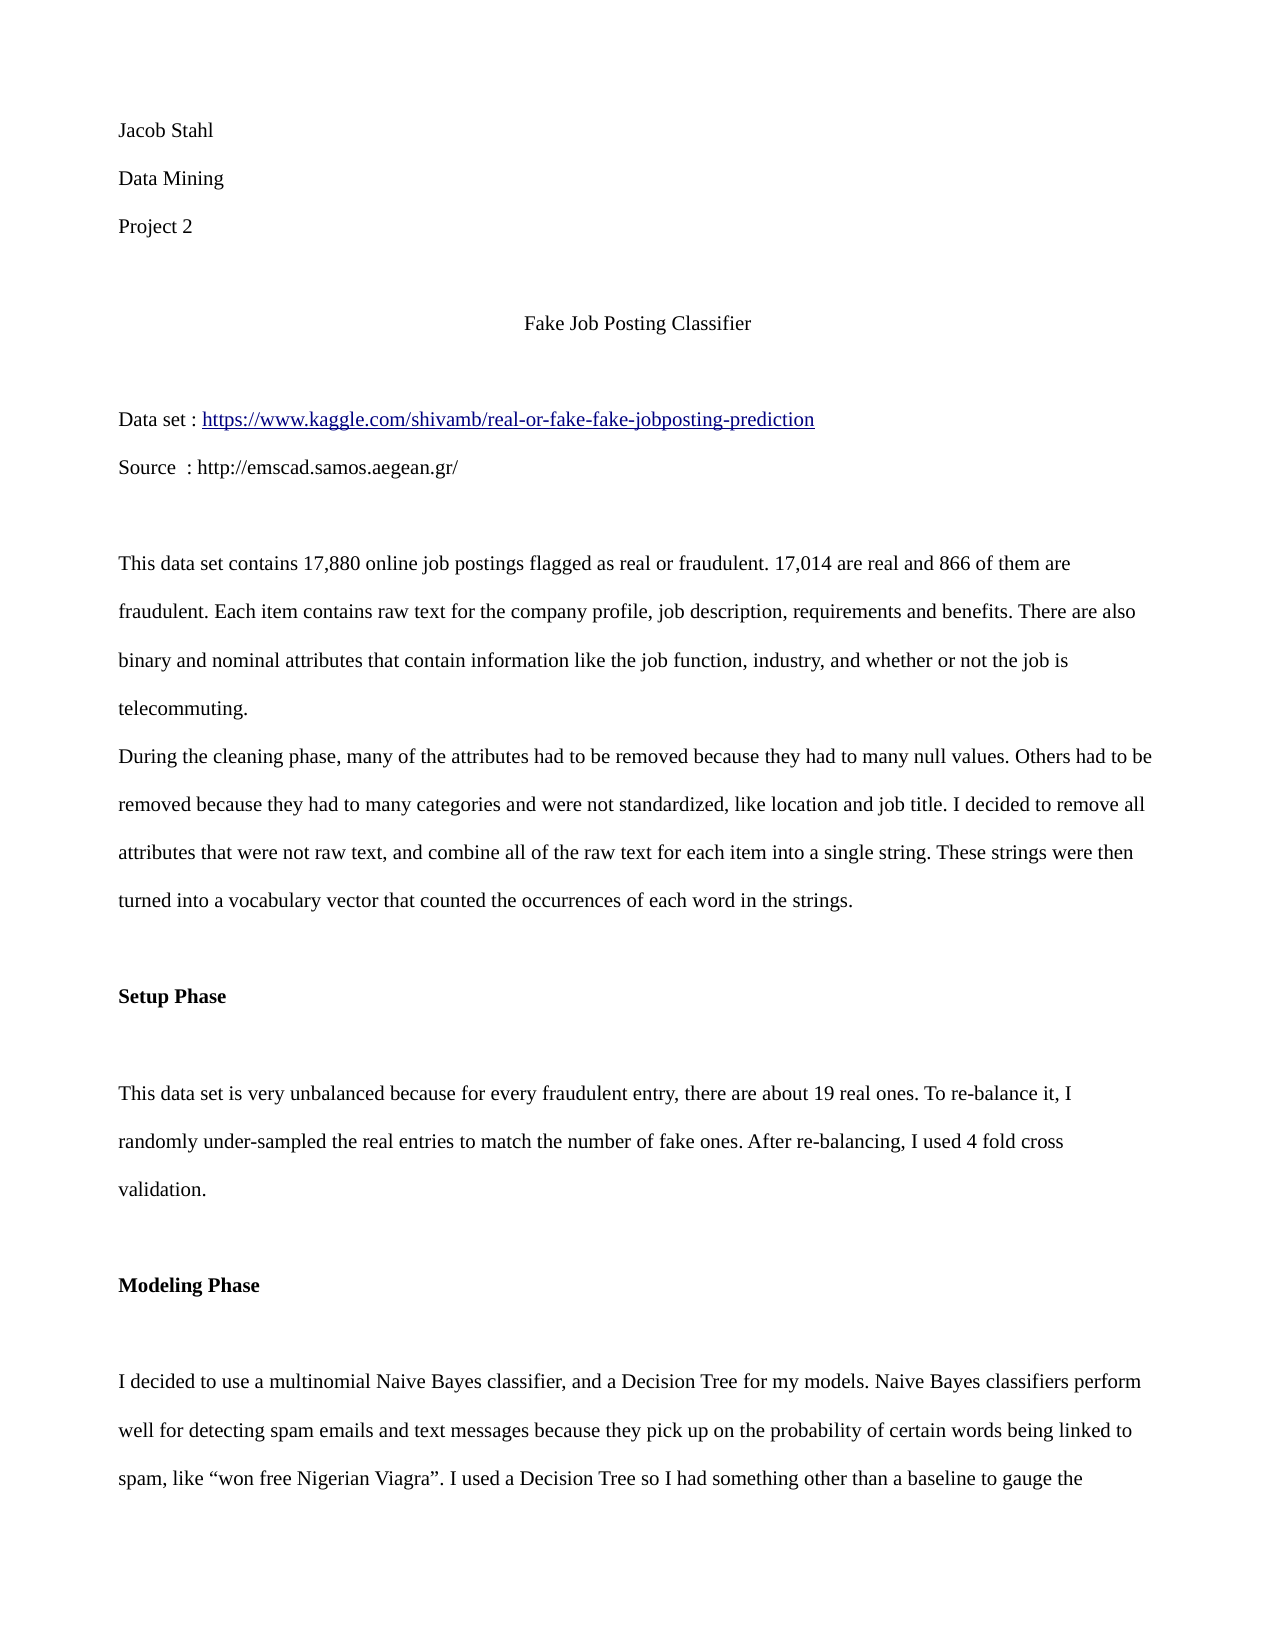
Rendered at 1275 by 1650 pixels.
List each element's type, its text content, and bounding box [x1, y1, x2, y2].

text Source : http://emscad.samos.aegean.gr/ [118, 455, 1157, 479]
text This data set contains 17,880 online job postings flagged as real or fraudulent. 17,014 are real and 866 of them are fraudulent. Each item contains raw text for the company profile, job description, requirements and benefits. There are also binary and nominal attributes that contain information like the job function, industry, and whether or not the job is telecommuting. [118, 551, 1157, 720]
text Modeling Phase [118, 1273, 1157, 1297]
text Project 2 [118, 214, 1157, 238]
text This data set is very unbalanced because for every fraudulent entry, there are about 19 real ones. To re-balance it, I randomly under-sampled the real entries to match the number of fake ones. After re-balancing, I used 4 fold cross validation. [118, 1081, 1157, 1201]
text Fake Job Posting Classifier [118, 311, 1157, 335]
text I decided to use a multinomial Naive Bayes classifier, and a Decision Tree for my models. Naive Bayes classifiers perform well for detecting spam emails and text messages because they pick up on the probability of certain words being linked to spam, like “won free Nigerian Viagra”. I used a Decision Tree so I had something other than a baseline to gauge the [118, 1369, 1157, 1490]
text Jacob Stahl [118, 118, 1157, 142]
text During the cleaning phase, many of the attributes had to be removed because they had to many null values. Others had to be removed because they had to many categories and were not standardized, like location and job title. I decided to remove all attributes that were not raw text, and combine all of the raw text for each item into a single string. These strings were then turned into a vocabulary vector that counted the occurrences of each word in the strings. [118, 744, 1157, 912]
text Data set : https://www.kaggle.com/shivamb/real-or-fake-fake-jobposting-prediction [118, 407, 1157, 431]
text Data Mining [118, 166, 1157, 190]
text Setup Phase [118, 984, 1157, 1008]
